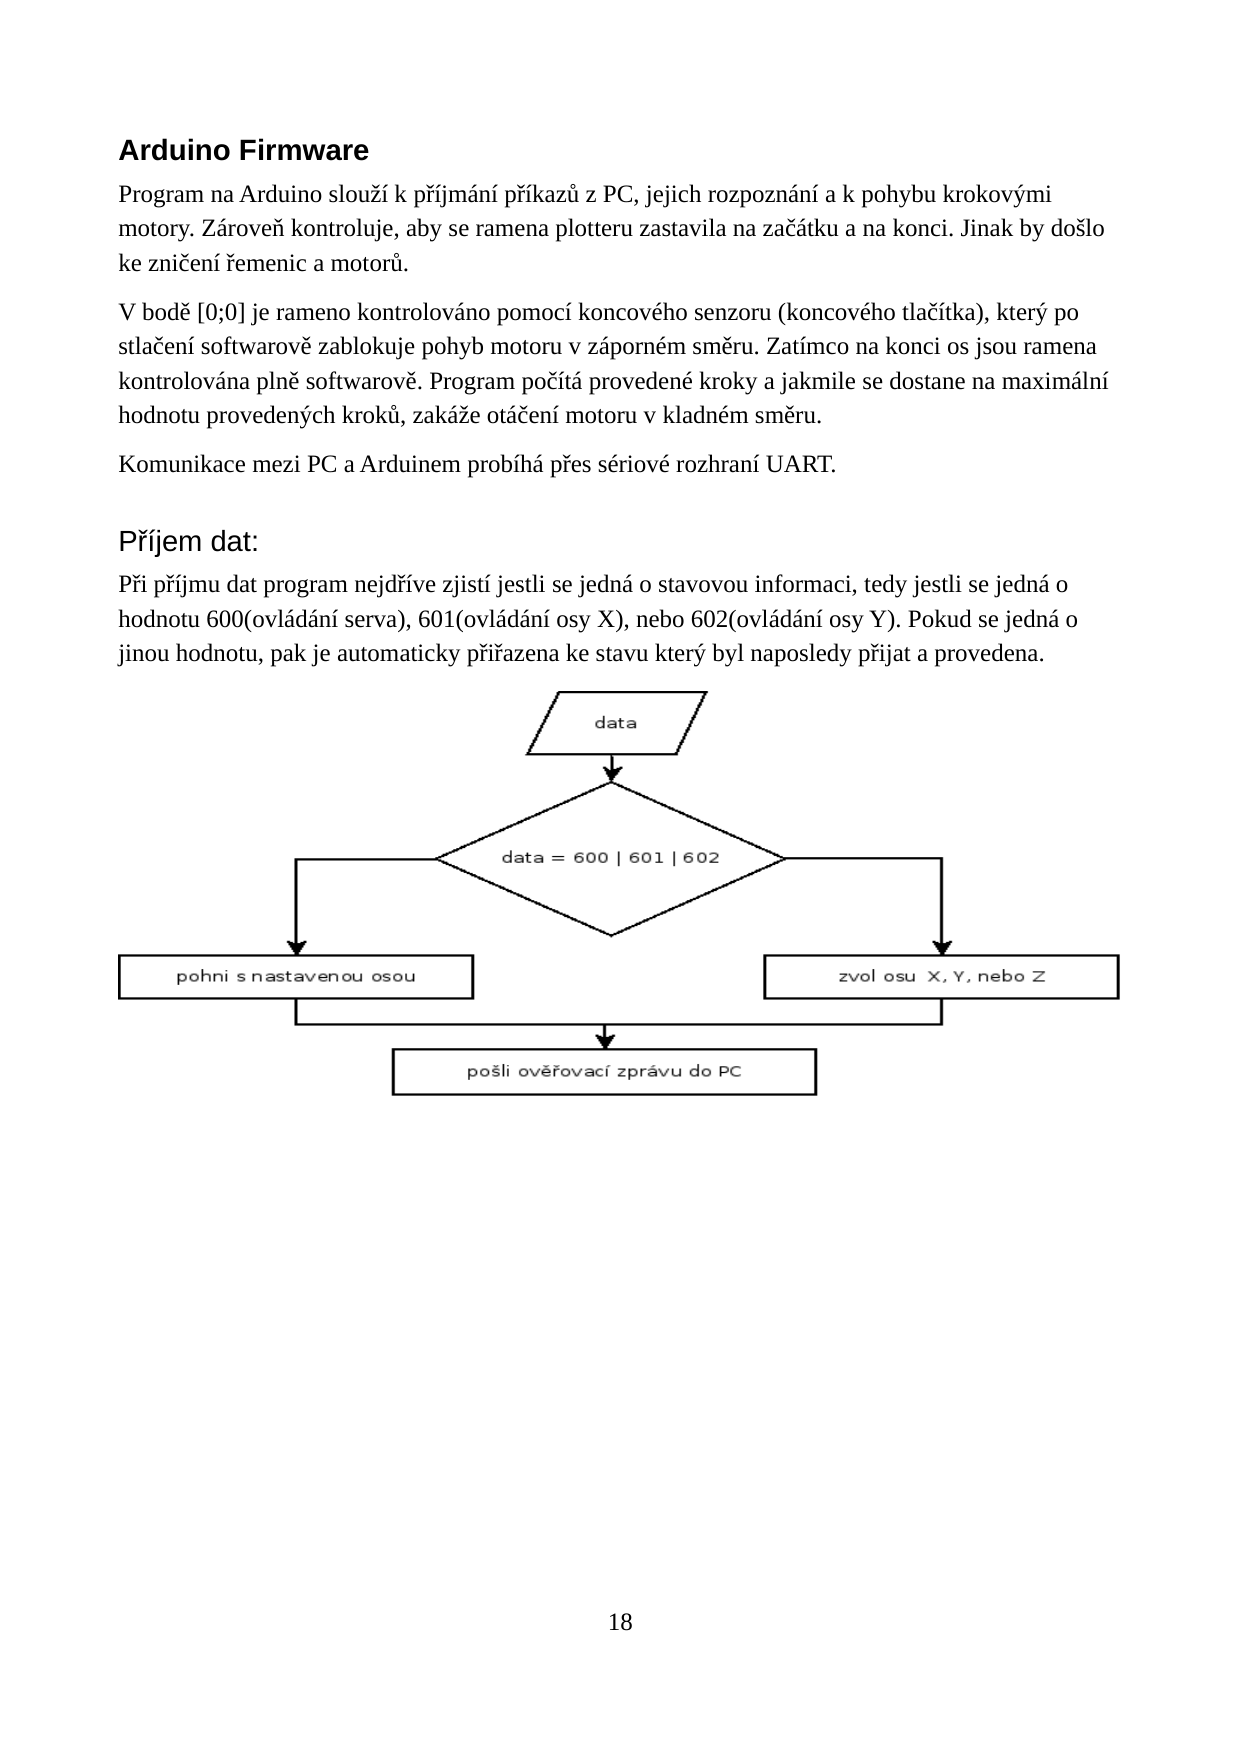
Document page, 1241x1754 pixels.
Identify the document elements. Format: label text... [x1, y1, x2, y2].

picture [118, 691, 1123, 1098]
subtitle Arduino Firmware [118, 133, 1122, 166]
subtitle Příjem dat: [118, 523, 1122, 557]
text V bodě [0;0] je rameno kontrolováno pomocí koncového senzoru (koncového tlačítka), který po stlačení softwarově zablokuje pohyb motoru v záporném směru. Zatímco na konci os jsou ramena kontrolována plně softwarově. Program počítá provedené kroky a jakmile se dostane na maximální hodnotu provedených kroků, zakáže otáčení motoru v kladném směru. [118, 297, 1122, 429]
text Program na Arduino slouží k příjmání příkazů z PC, jejich rozpoznání a k pohybu krokovými motory. Zároveň kontroluje, aby se ramena plotteru zastavila na začátku a na konci. Jinak by došlo ke zničení řemenic a motorů. [118, 179, 1122, 277]
text Při příjmu dat program nejdříve zjistí jestli se jedná o stavovou informaci, tedy jestli se jedná o hodnotu 600(ovládání serva), 601(ovládání osy X), nebo 602(ovládání osy Y). Pokud se jedná o jinou hodnotu, pak je automaticky přiřazena ke stavu který byl naposledy přijat a provedena. [118, 569, 1122, 667]
text Komunikace mezi PC a Arduinem probíhá přes sériové rozhraní UART. [118, 449, 1122, 478]
